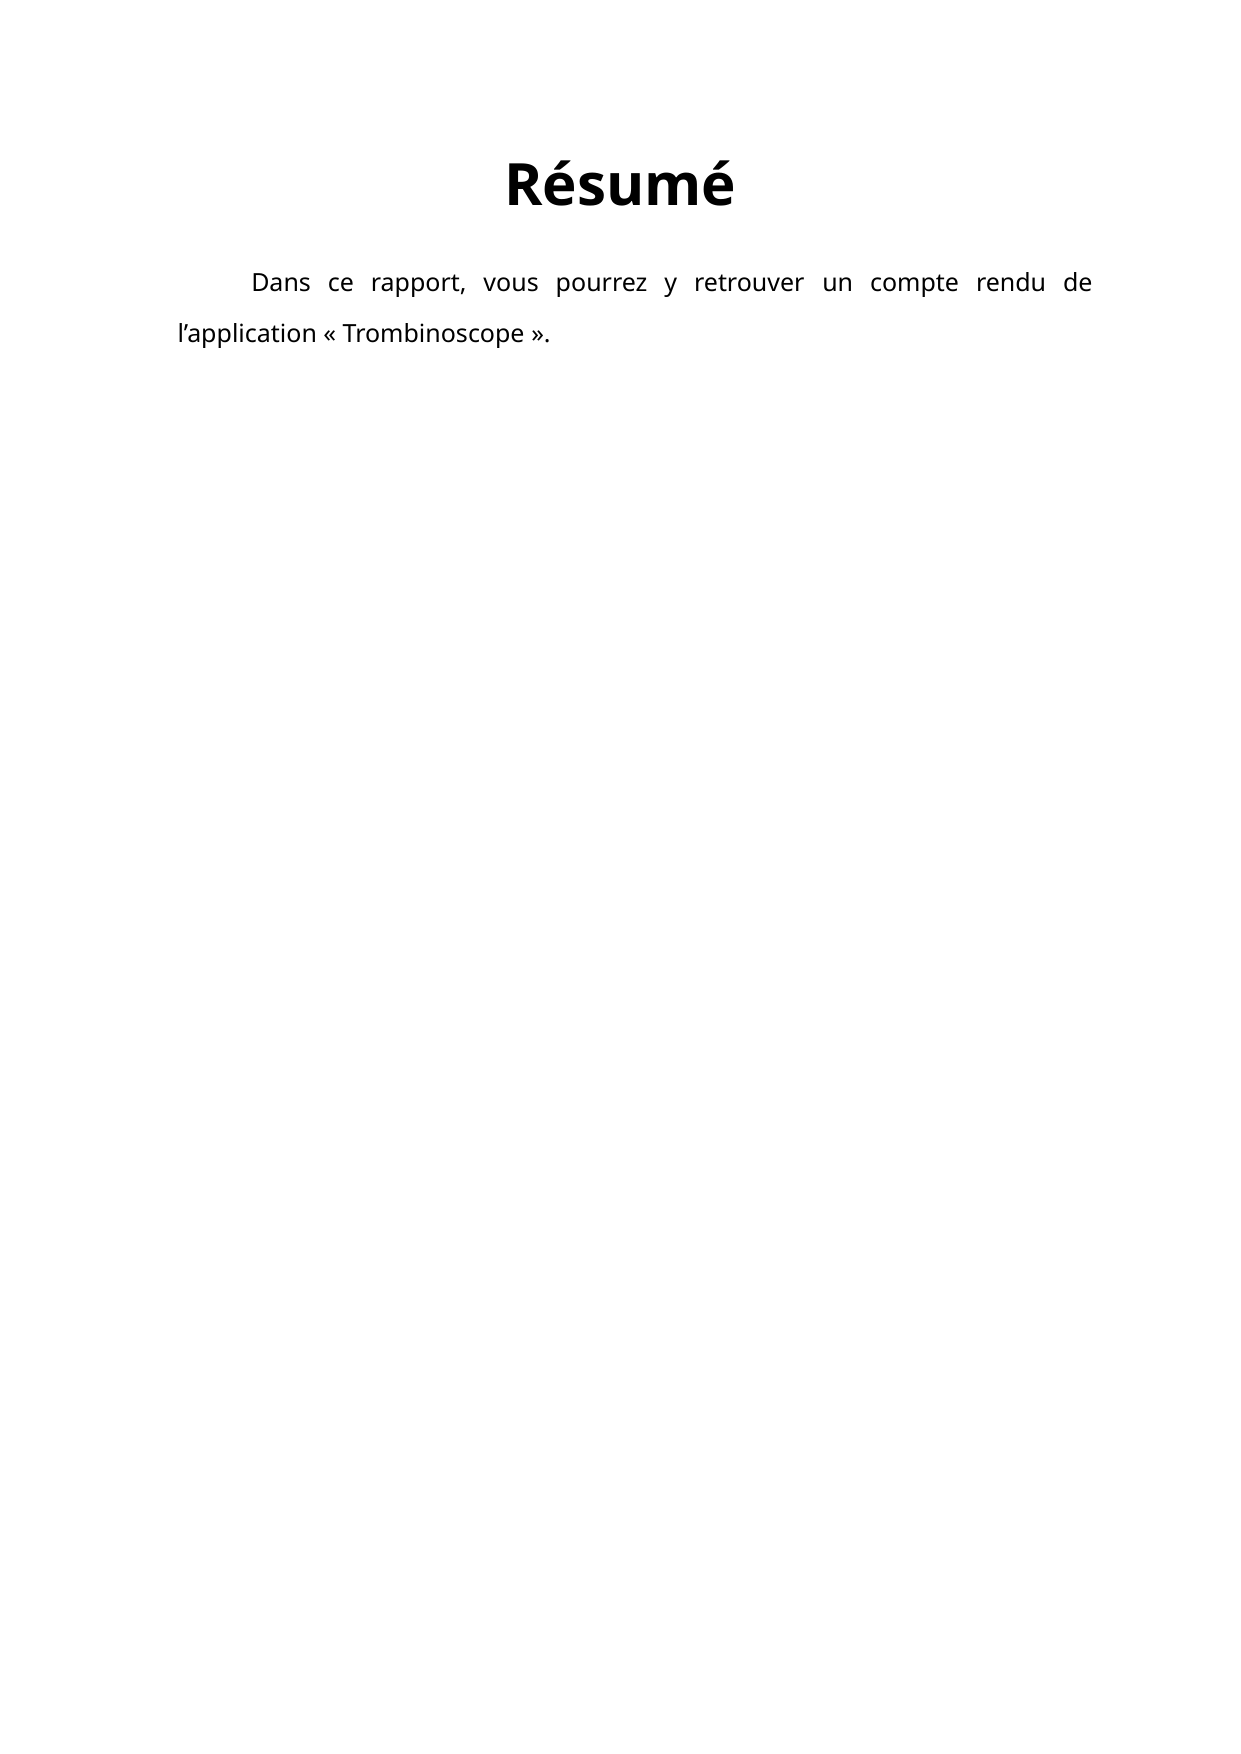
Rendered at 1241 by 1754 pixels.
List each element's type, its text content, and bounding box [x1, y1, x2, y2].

text Dans ce rapport, vous pourrez y retrouver un compte rendu de l’application « Trombinoscope ». [177, 264, 1093, 350]
title Résumé [118, 143, 1122, 223]
